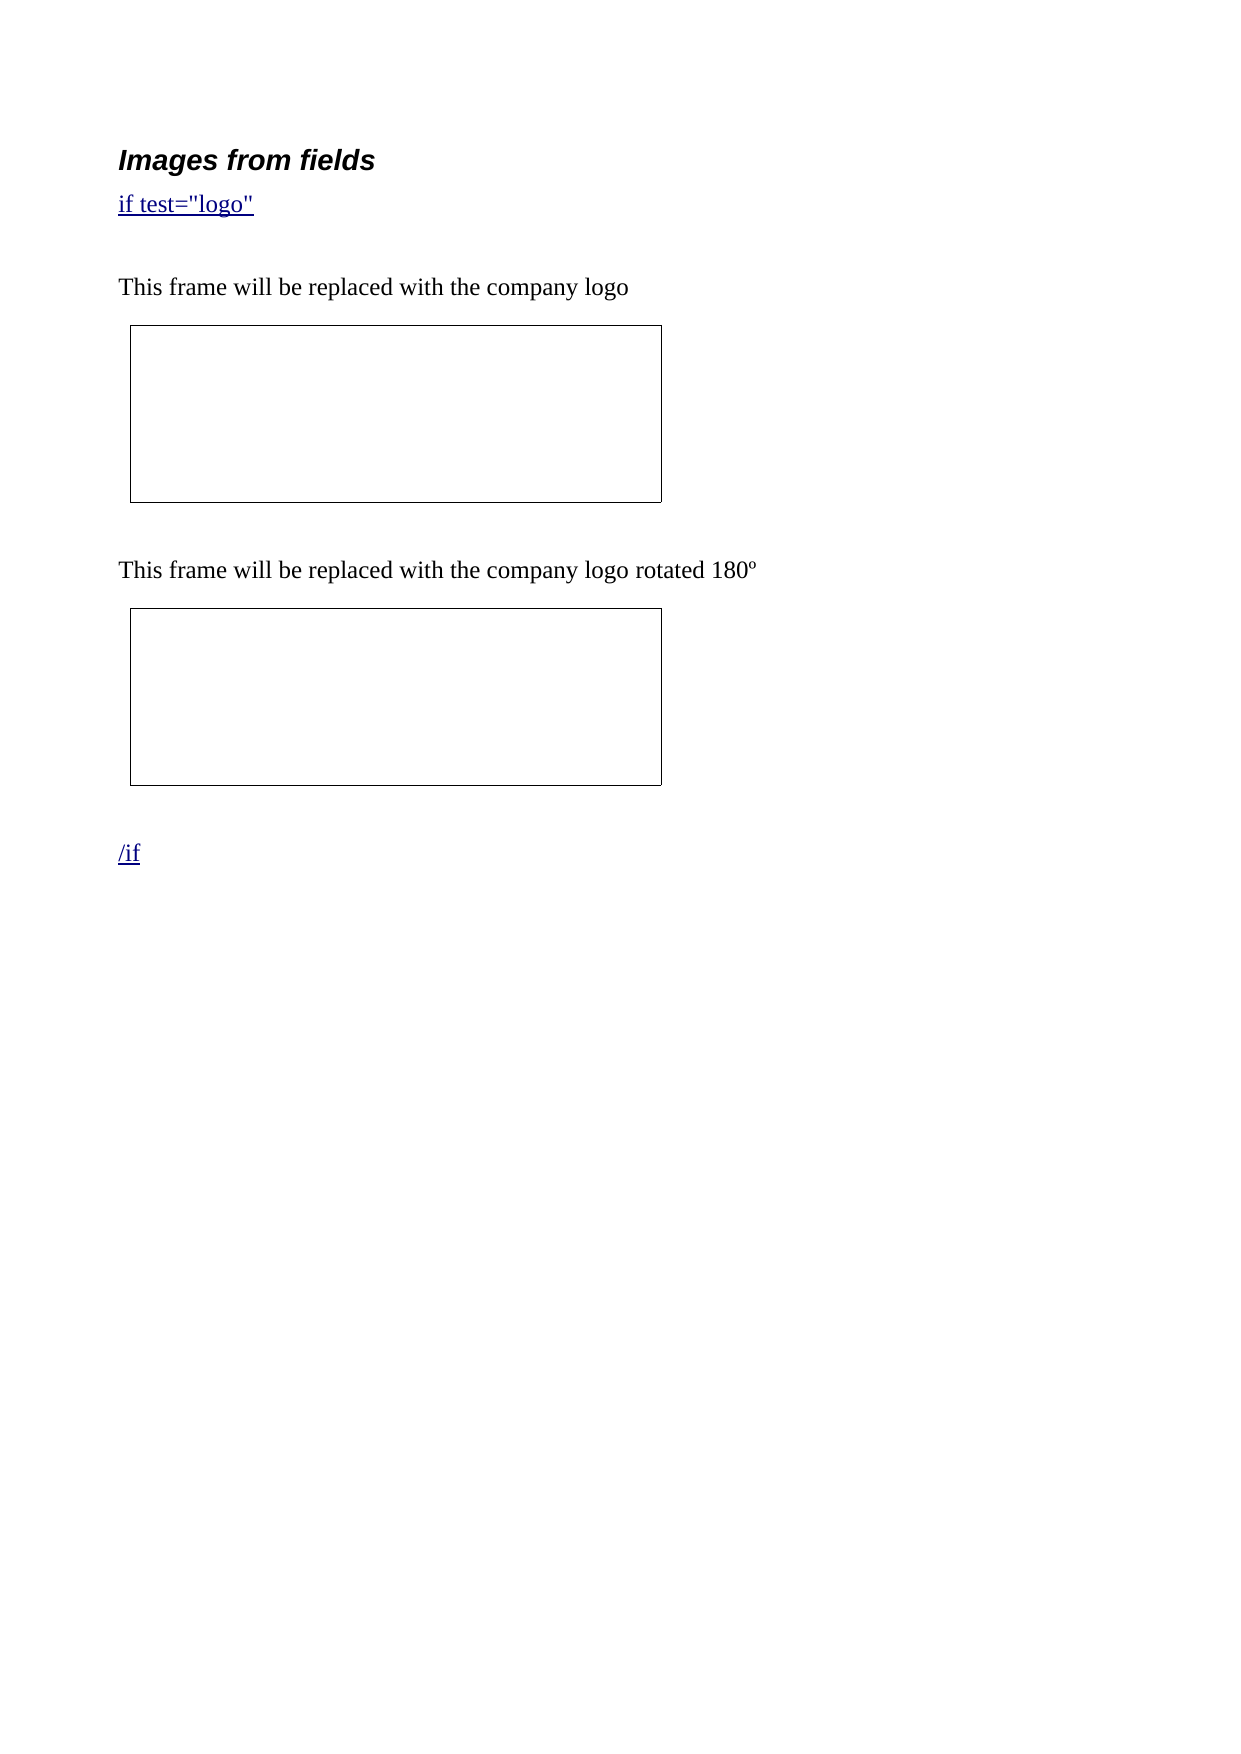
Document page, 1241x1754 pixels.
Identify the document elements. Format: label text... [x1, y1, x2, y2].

subtitle Images from fields [118, 143, 1122, 177]
text This frame will be replaced with the company logo [118, 272, 1122, 300]
text /if [118, 838, 1122, 867]
text This frame will be replaced with the company logo rotated 180º [118, 555, 1122, 584]
text if test="logo" [118, 189, 1122, 218]
